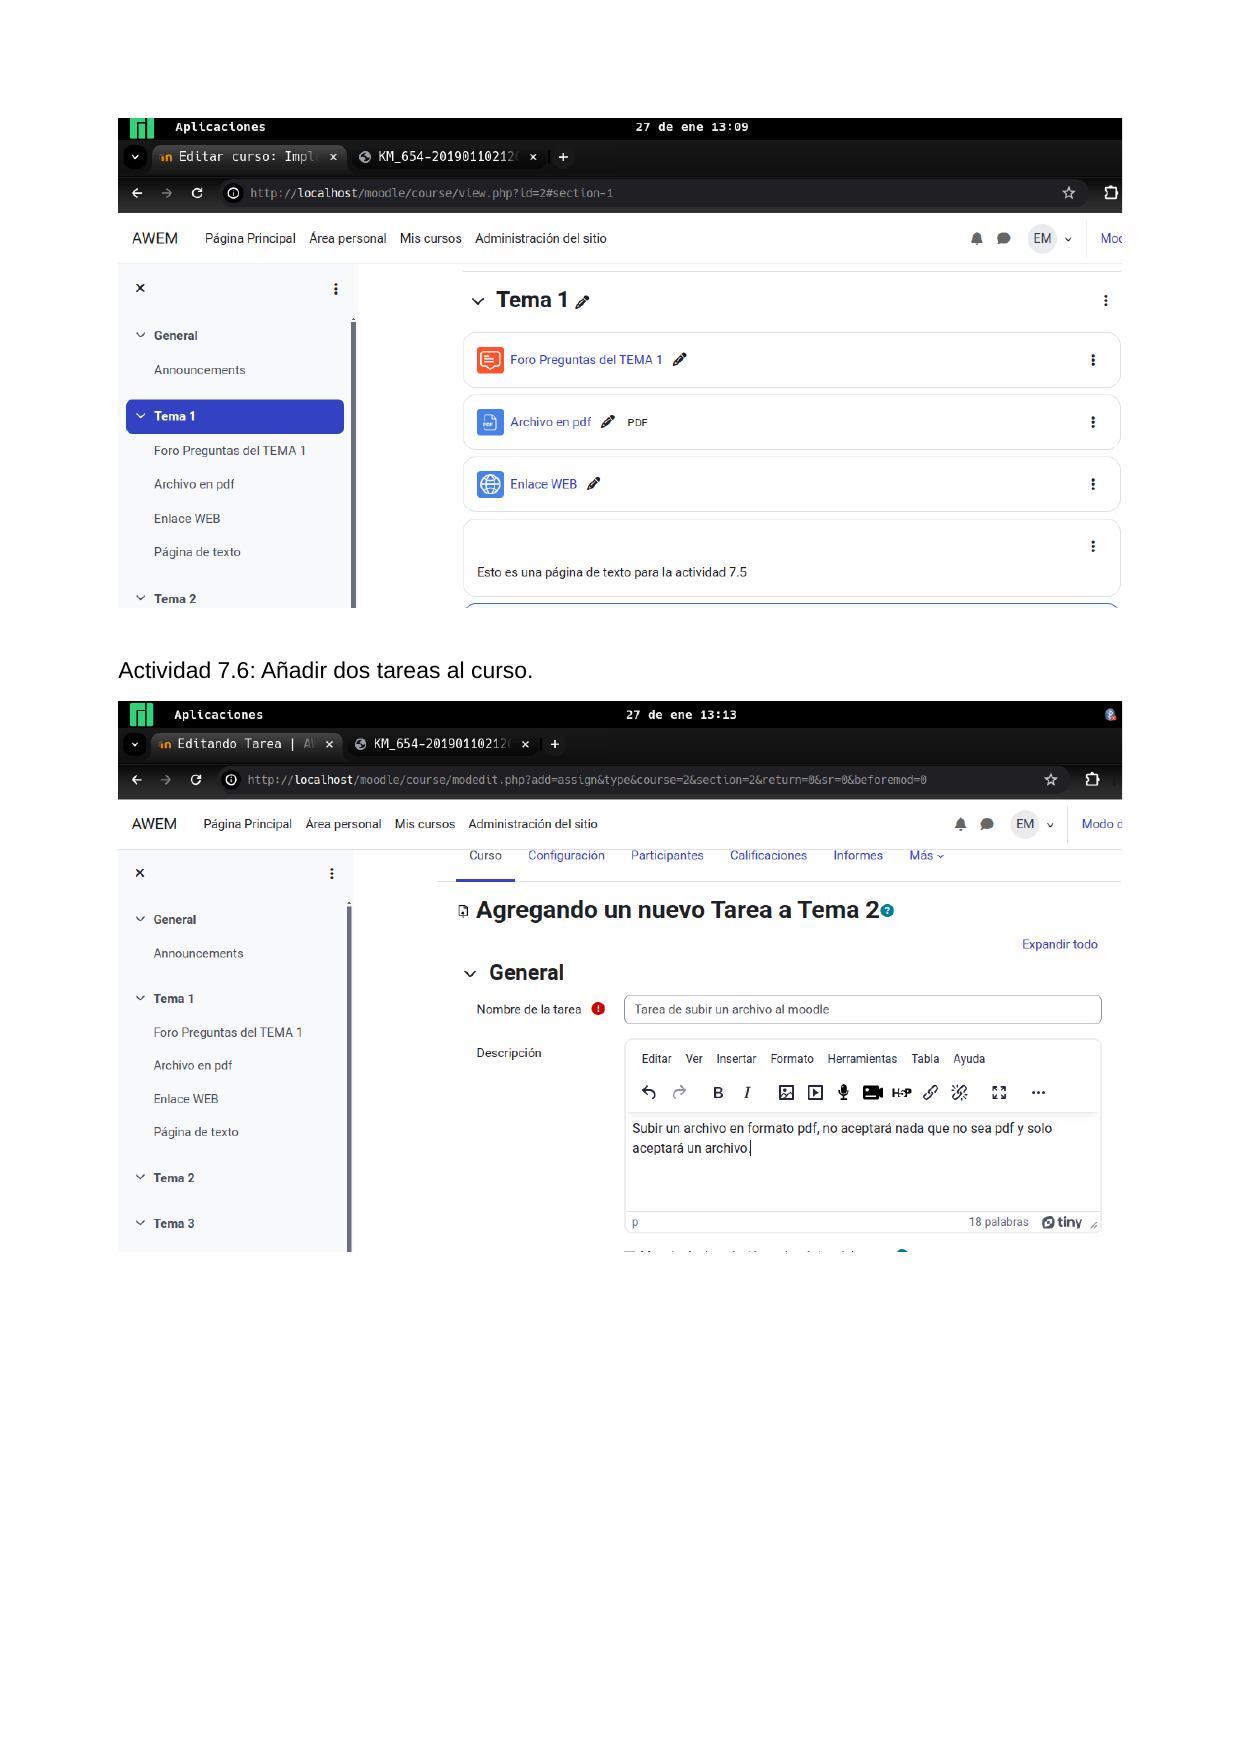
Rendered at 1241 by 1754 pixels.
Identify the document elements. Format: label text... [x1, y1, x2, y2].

picture [118, 701, 1123, 1252]
text Actividad 7.6: Añadir dos tareas al curso. [118, 657, 1122, 683]
picture [118, 118, 1123, 608]
